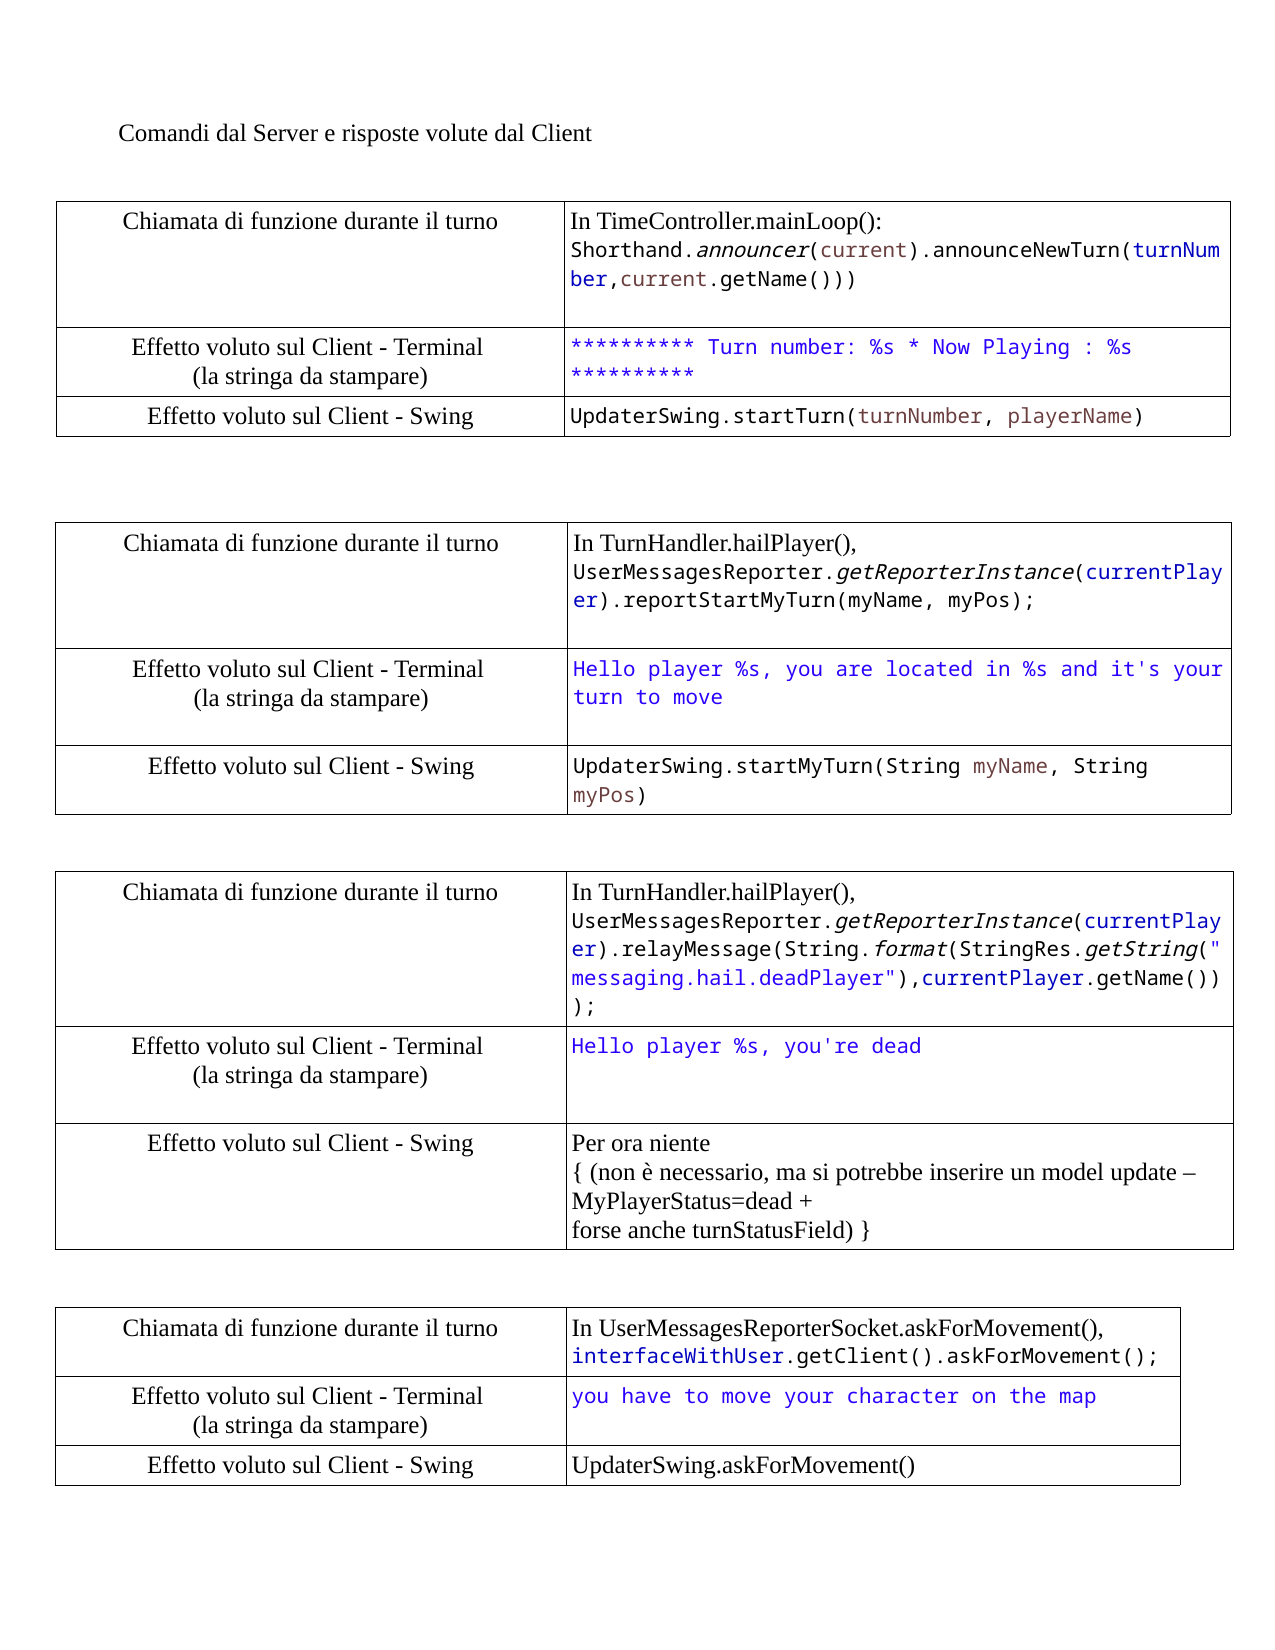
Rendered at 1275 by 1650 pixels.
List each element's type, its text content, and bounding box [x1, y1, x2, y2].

table_cell UpdaterSwing.startMyTurn(String myName, String myPos) [568, 746, 1231, 814]
table_cell Effetto voluto sul Client - Swing [57, 397, 564, 436]
table_header Chiamata di funzione durante il turno [57, 202, 564, 327]
table_cell you have to move your character on the map [567, 1377, 1180, 1445]
table_header In TurnHandler.hailPlayer(), UserMessagesReporter.getReporterInstance(currentPlayer).reportStartMyTurn(myName, myPos); [568, 523, 1231, 648]
text Comandi dal Server e risposte volute dal Client [118, 118, 1157, 147]
table_cell Hello player %s, you are located in %s and it's your turn to move [568, 649, 1231, 745]
table_cell ********** Turn number: %s * Now Playing : %s ********** [565, 328, 1230, 396]
table_cell Effetto voluto sul Client - Terminal (la stringa da stampare) [57, 328, 564, 396]
table_header In TimeController.mainLoop(): Shorthand.announcer(current).announceNewTurn(turnNumber,current.getName())) [565, 202, 1230, 327]
table_header In TurnHandler.hailPlayer(), UserMessagesReporter.getReporterInstance(currentPlayer).relayMessage(String.format(StringRes.getString("messaging.hail.deadPlayer"),currentPlayer.getName())); [567, 872, 1233, 1026]
table_cell Effetto voluto sul Client - Swing [56, 746, 567, 814]
table_header In UserMessagesReporterSocket.askForMovement(), interfaceWithUser.getClient().askForMovement(); [567, 1308, 1180, 1376]
table_cell UpdaterSwing.startTurn(turnNumber, playerName) [565, 397, 1230, 436]
table_header Chiamata di funzione durante il turno [56, 523, 567, 648]
table_cell Effetto voluto sul Client - Swing [56, 1446, 566, 1485]
table_cell Effetto voluto sul Client - Terminal (la stringa da stampare) [56, 1027, 566, 1123]
table_cell Effetto voluto sul Client - Terminal (la stringa da stampare) [56, 1377, 566, 1445]
table_cell Effetto voluto sul Client - Swing [56, 1124, 566, 1249]
table_cell UpdaterSwing.askForMovement() [567, 1446, 1180, 1485]
table_cell Effetto voluto sul Client - Terminal (la stringa da stampare) [56, 649, 567, 745]
table_cell Hello player %s, you're dead [567, 1027, 1233, 1123]
table_cell Per ora niente { (non è necessario, ma si potrebbe inserire un model update – MyPlayerStatus=dead + forse anche turnStatusField) } [567, 1124, 1233, 1249]
table_header Chiamata di funzione durante il turno [56, 872, 566, 1026]
table_header Chiamata di funzione durante il turno [56, 1308, 566, 1376]
